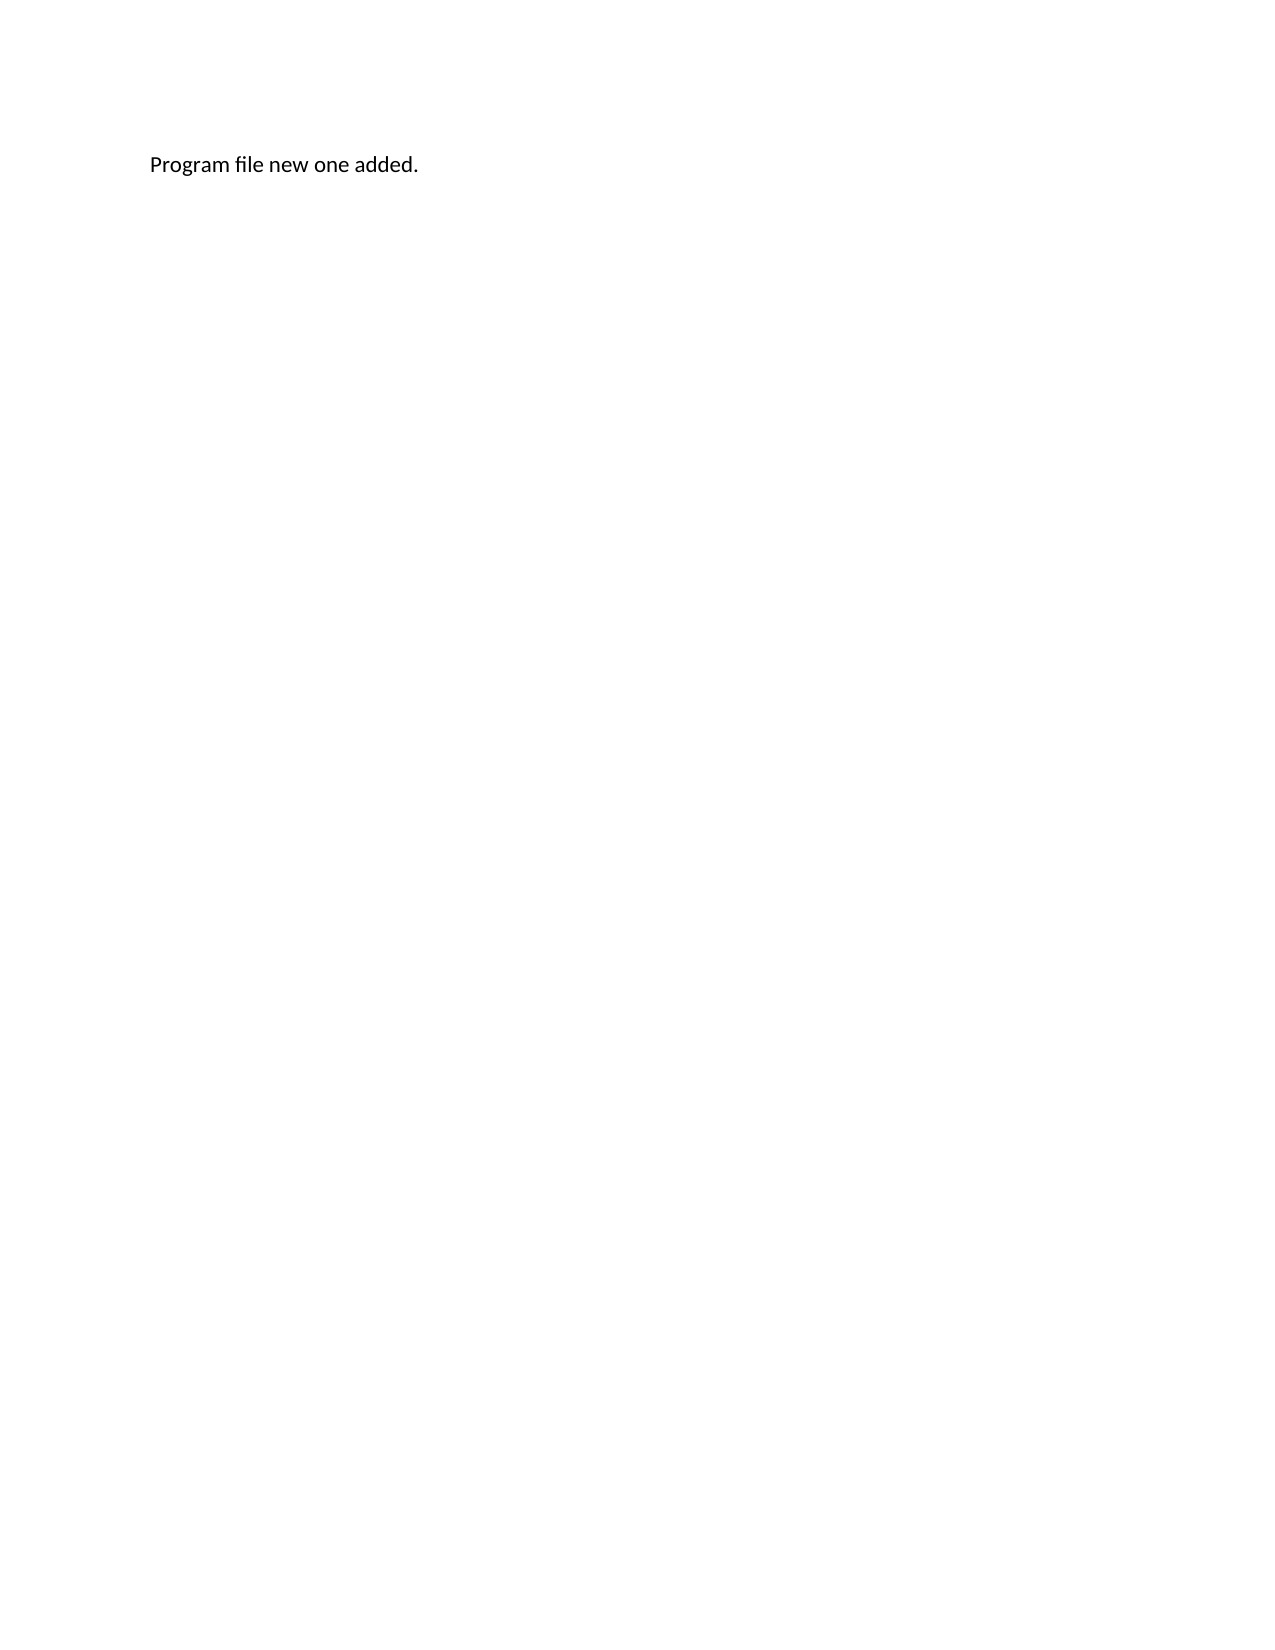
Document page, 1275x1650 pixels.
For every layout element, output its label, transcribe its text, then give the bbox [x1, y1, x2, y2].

text Program file new one added. [150, 150, 1125, 178]
